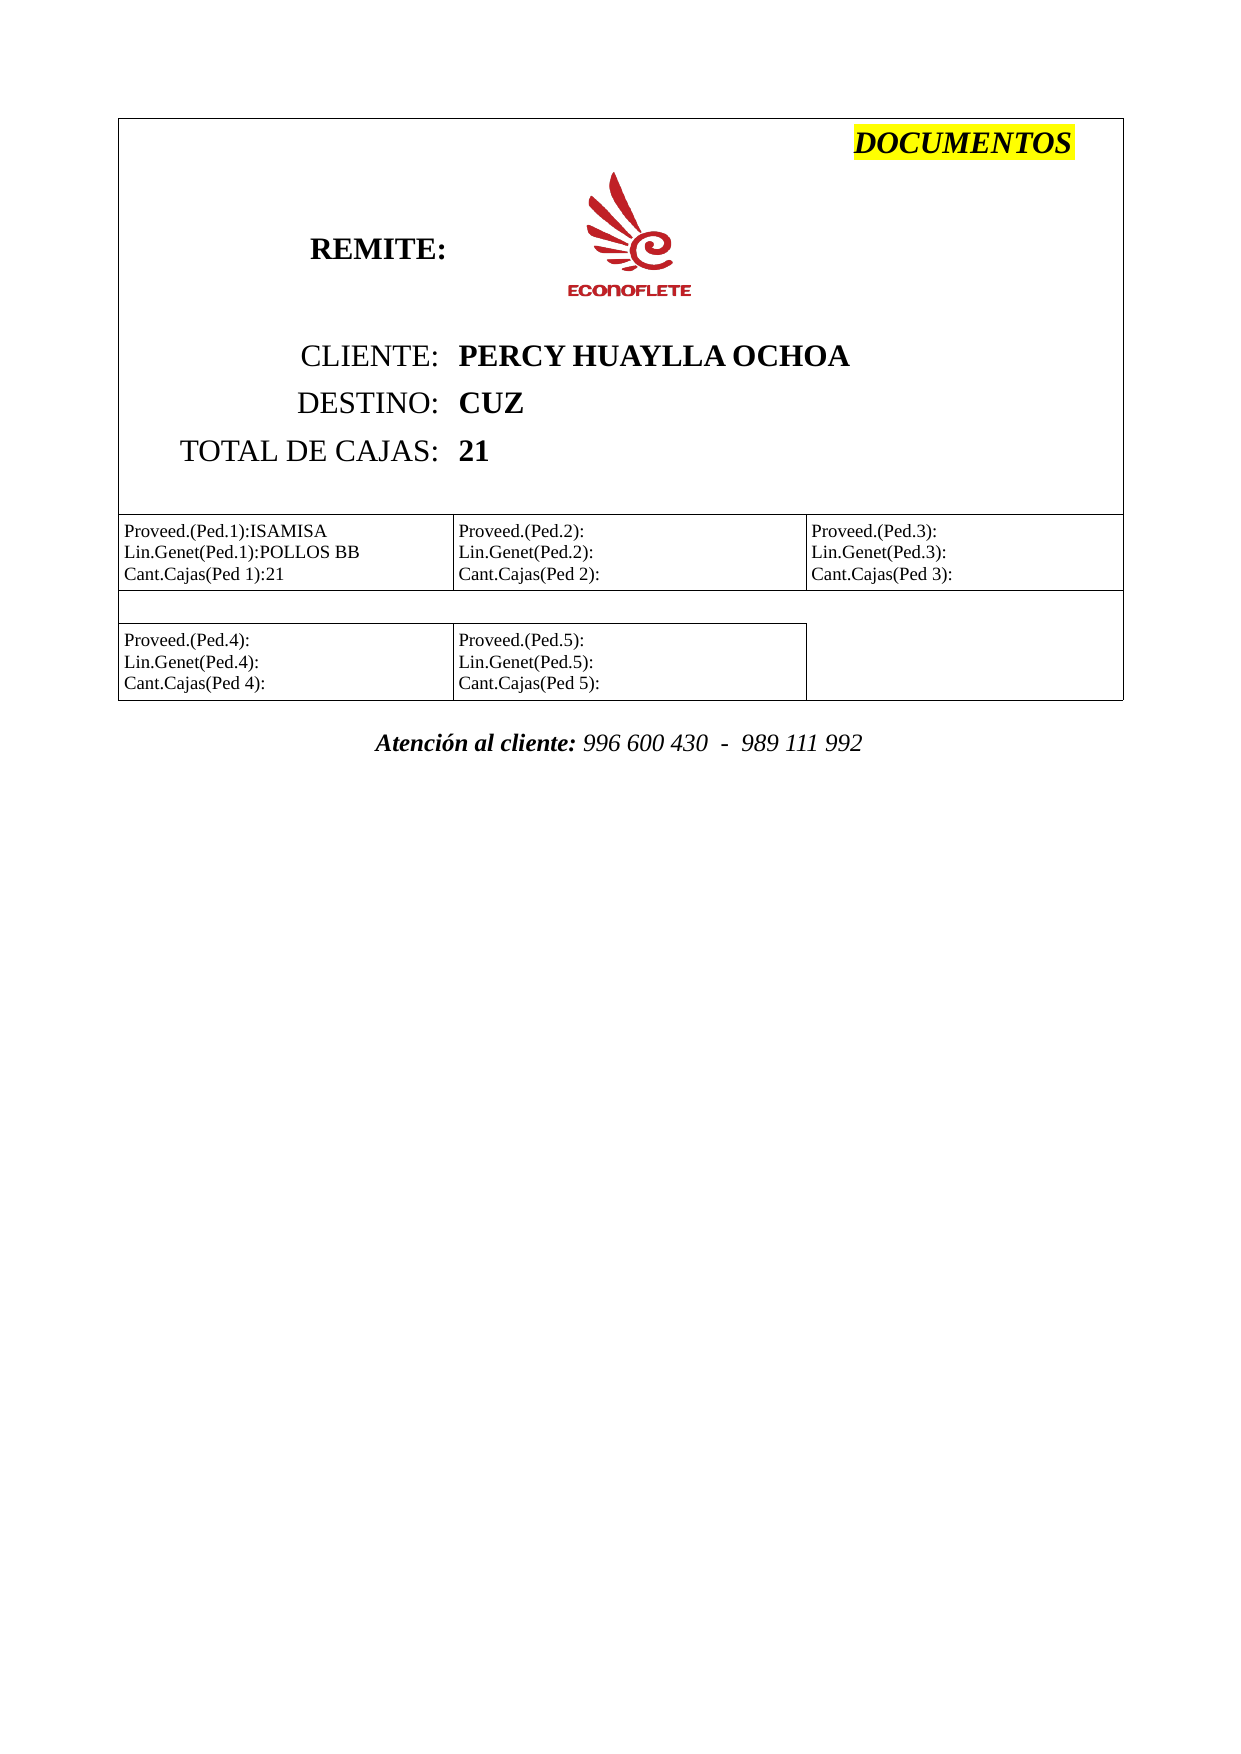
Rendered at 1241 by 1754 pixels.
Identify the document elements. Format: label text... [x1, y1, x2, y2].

table_cell Proveed.(Ped.1):ISAMISA Lin.Genet(Ped.1):POLLOS BB Cant.Cajas(Ped 1):21 [119, 515, 453, 590]
table_header [119, 119, 453, 166]
table_cell [453, 591, 806, 623]
table_cell [119, 474, 453, 514]
table_cell Proveed.(Ped.3): Lin.Genet(Ped.3): Cant.Cajas(Ped 3): [807, 515, 1123, 590]
text Atención al cliente: 996 600 430 - 989 111 992 [118, 728, 1122, 757]
table_cell DESTINO: [119, 379, 453, 426]
table_cell [806, 379, 1123, 426]
table_cell REMITE: [119, 166, 453, 332]
table_cell [119, 591, 453, 623]
table_cell Proveed.(Ped.5): Lin.Genet(Ped.5): Cant.Cajas(Ped 5): [454, 624, 806, 699]
table_cell [806, 591, 1123, 623]
table_cell [806, 474, 1123, 514]
picture [552, 171, 707, 297]
table_cell CUZ [453, 379, 806, 426]
table_cell [453, 166, 806, 332]
table_cell 21 [453, 426, 1123, 474]
table_cell [807, 623, 1123, 699]
table_cell Proveed.(Ped.4): Lin.Genet(Ped.4): Cant.Cajas(Ped 4): [119, 624, 453, 699]
table_cell Proveed.(Ped.2): Lin.Genet(Ped.2): Cant.Cajas(Ped 2): [454, 515, 806, 590]
table_cell [453, 474, 806, 514]
table_header DOCUMENTOS [806, 119, 1123, 166]
table_cell PERCY HUAYLLA OCHOA [453, 332, 1123, 379]
table_cell CLIENTE: [119, 332, 453, 379]
table_cell [806, 166, 1123, 332]
table_header [453, 119, 806, 166]
table_cell TOTAL DE CAJAS: [119, 426, 453, 474]
